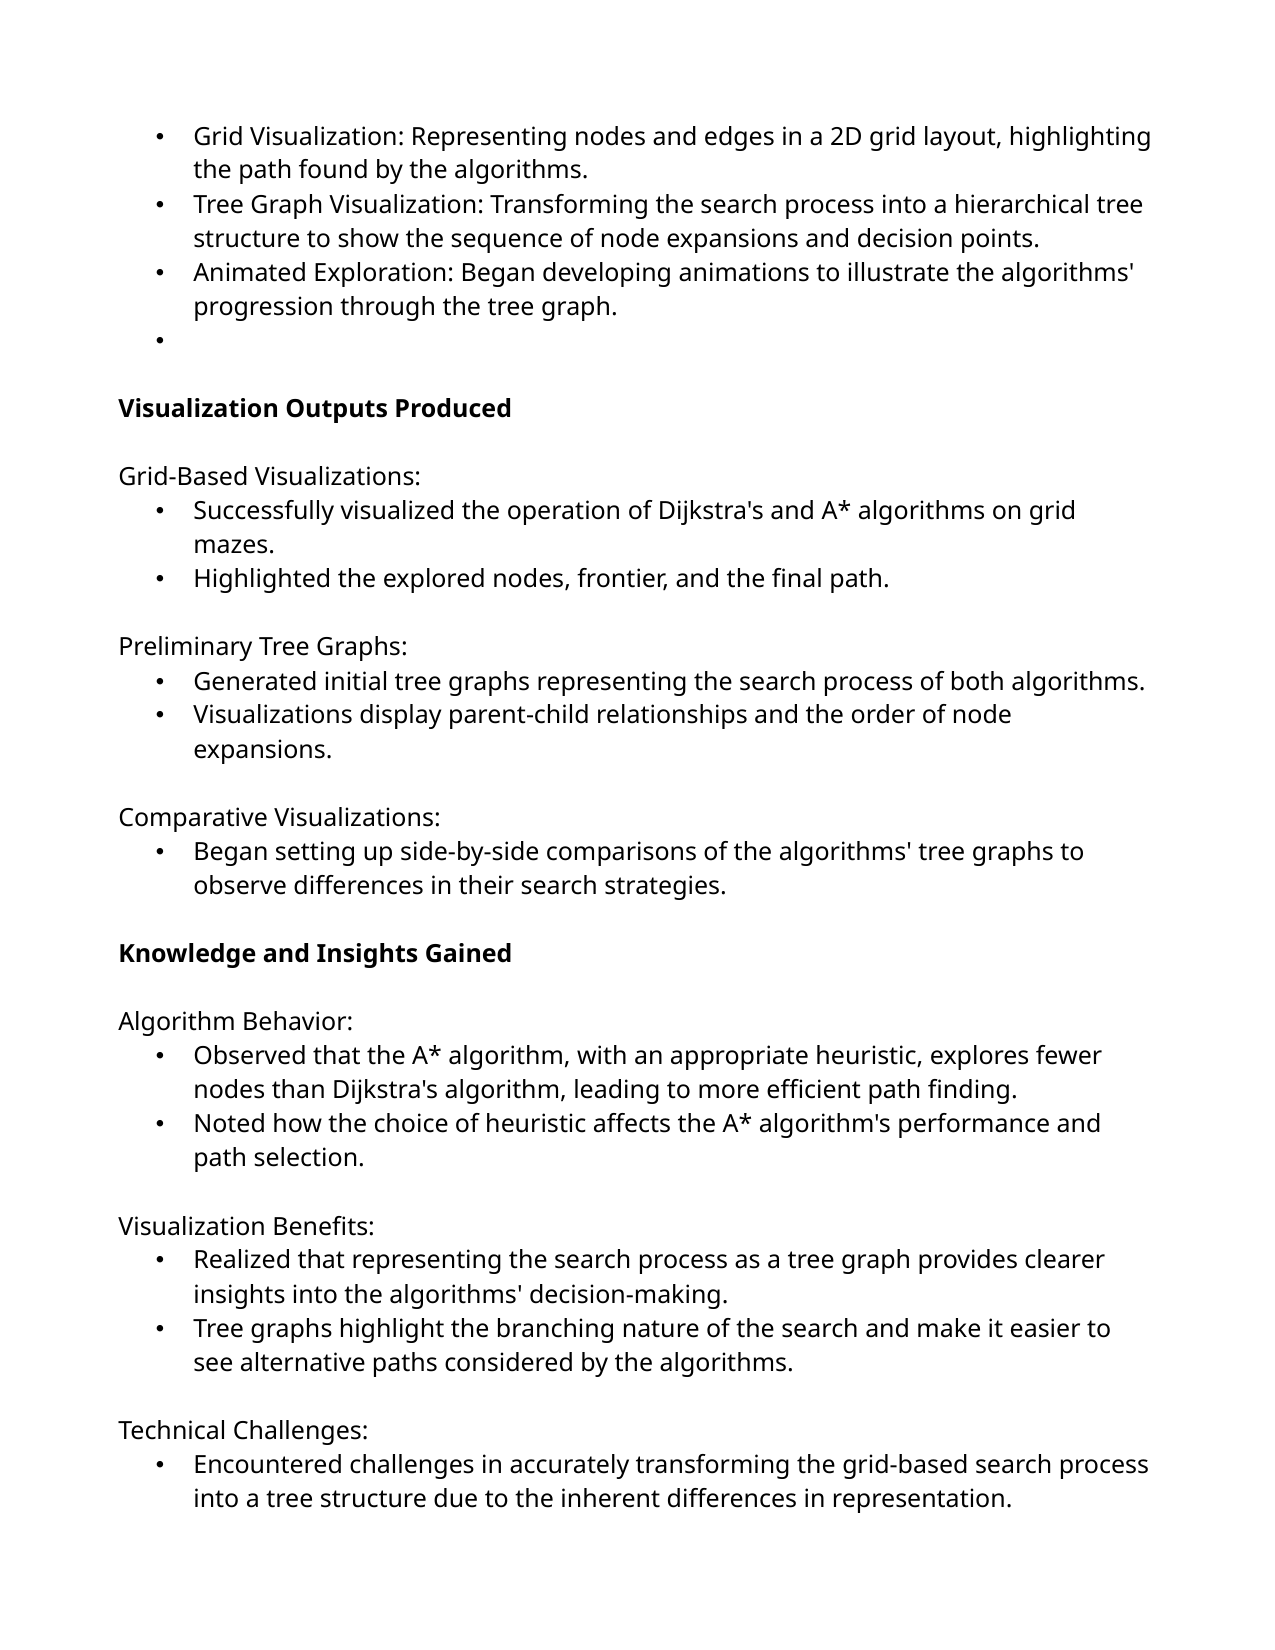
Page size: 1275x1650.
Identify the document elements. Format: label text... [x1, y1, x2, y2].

list Realized that representing the search process as a tree graph provides clearer insights into the algorithms' decision-making. [156, 1242, 1157, 1310]
text Preliminary Tree Graphs: [118, 629, 1157, 663]
text Grid-Based Visualizations: [118, 459, 1157, 493]
text Visualization Benefits: [118, 1208, 1157, 1242]
list Grid Visualization: Representing nodes and edges in a 2D grid layout, highlighting the path found by the algorithms. [156, 118, 1157, 186]
list Animated Exploration: Began developing animations to illustrate the algorithms' progression through the tree graph. [156, 254, 1157, 322]
text Visualization Outputs Produced [118, 391, 1157, 425]
list Began setting up side-by-side comparisons of the algorithms' tree graphs to observe differences in their search strategies. [156, 833, 1157, 902]
list Observed that the A* algorithm, with an appropriate heuristic, explores fewer nodes than Dijkstra's algorithm, leading to more efficient path finding. [156, 1038, 1157, 1106]
text Algorithm Behavior: [118, 1004, 1157, 1038]
list Highlighted the explored nodes, frontier, and the final path. [156, 561, 1157, 595]
list Tree graphs highlight the branching nature of the search and make it easier to see alternative paths considered by the algorithms. [156, 1310, 1157, 1378]
list Visualizations display parent-child relationships and the order of node expansions. [156, 697, 1157, 765]
list Successfully visualized the operation of Dijkstra's and A* algorithms on grid mazes. [156, 493, 1157, 561]
list Noted how the choice of heuristic affects the A* algorithm's performance and path selection. [156, 1106, 1157, 1174]
text Technical Challenges: [118, 1412, 1157, 1447]
text Comparative Visualizations: [118, 799, 1157, 833]
list Tree Graph Visualization: Transforming the search process into a hierarchical tree structure to show the sequence of node expansions and decision points. [156, 186, 1157, 254]
list Generated initial tree graphs representing the search process of both algorithms. [156, 663, 1157, 697]
text Knowledge and Insights Gained [118, 936, 1157, 970]
list Encountered challenges in accurately transforming the grid-based search process into a tree structure due to the inherent differences in representation. [156, 1447, 1157, 1515]
